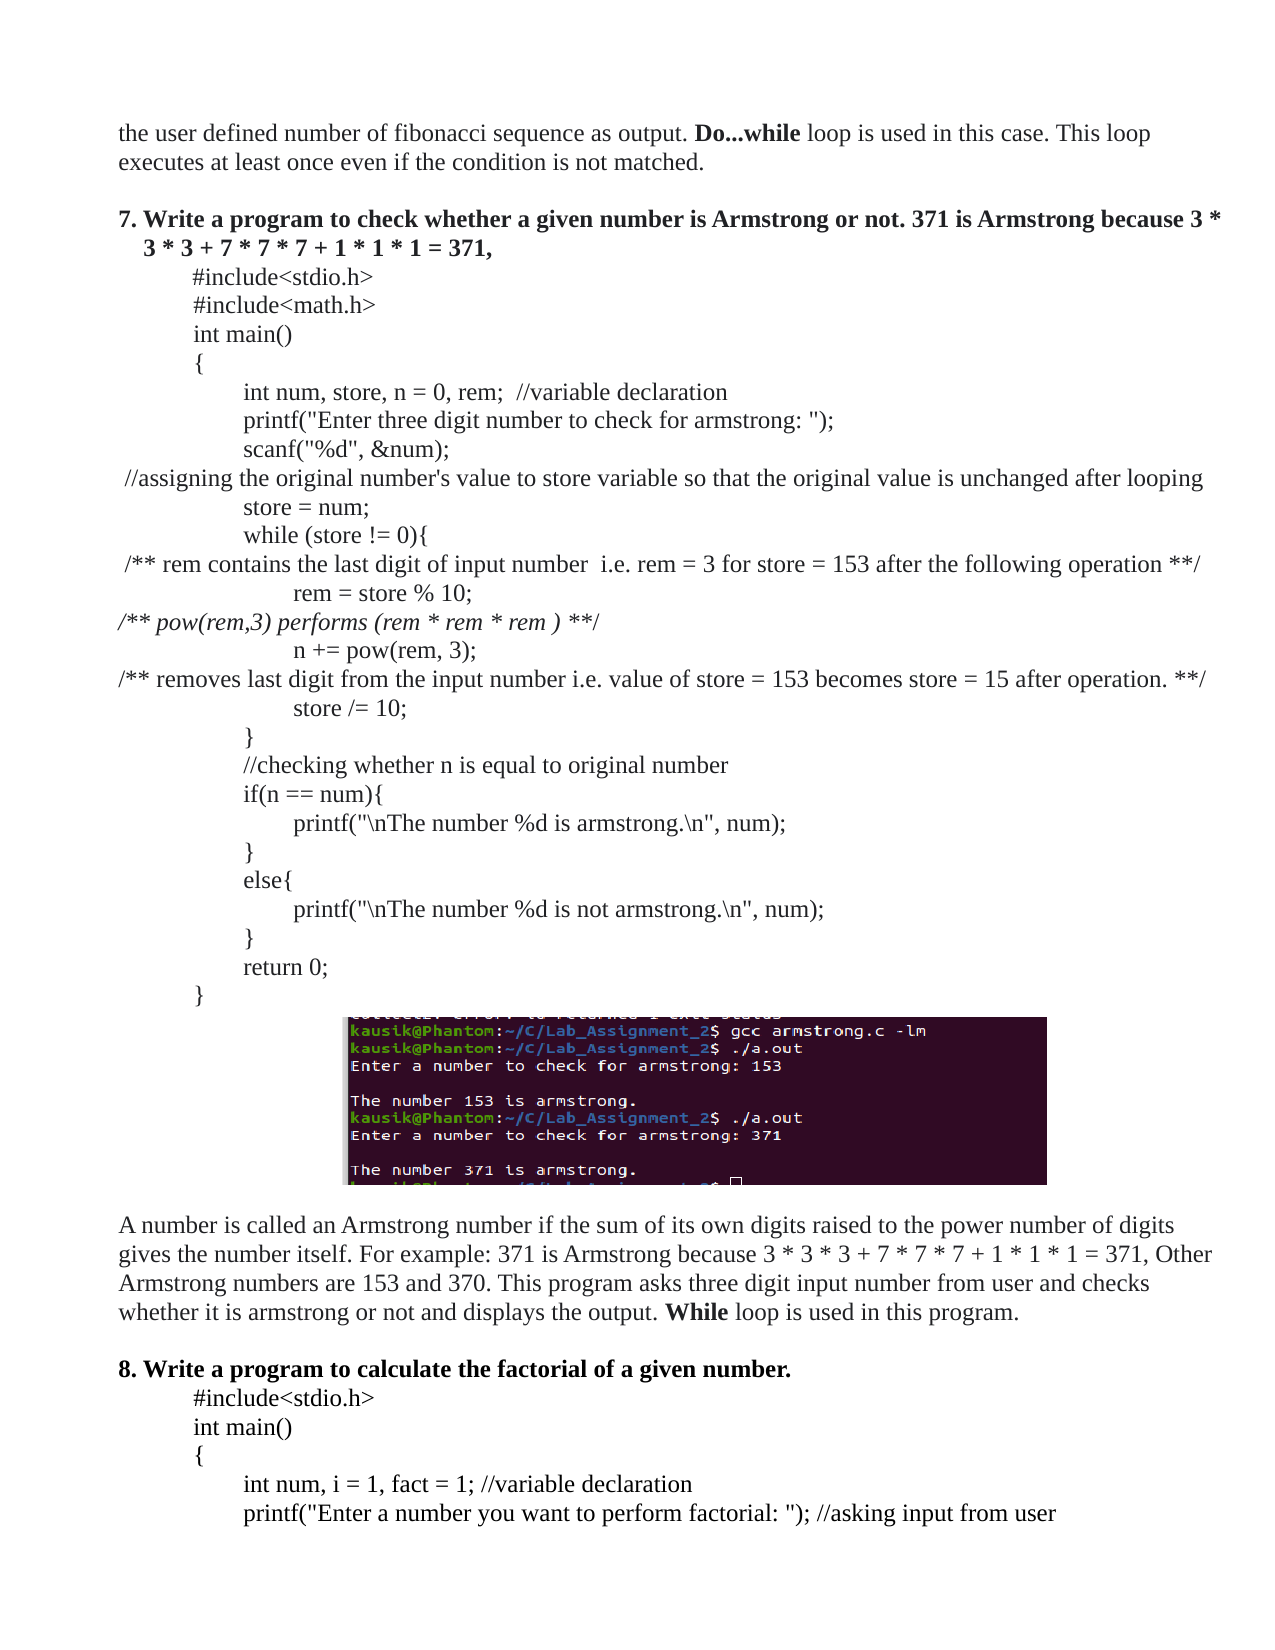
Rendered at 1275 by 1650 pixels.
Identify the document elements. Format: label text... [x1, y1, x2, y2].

text int main() [193, 319, 1234, 348]
text scanf("%d", &num); [193, 434, 1234, 463]
text while (store != 0){ [193, 521, 1234, 549]
text printf("Enter three digit number to check for armstrong: "); [193, 406, 1234, 434]
text //assigning the original number's value to store variable so that the original value is unchanged after looping [118, 463, 1234, 492]
text else{ [193, 866, 1234, 894]
picture [342, 1017, 542, 1156]
text #include<math.h> [193, 291, 1234, 319]
text 8. Write a program to calculate the factorial of a given number. [118, 1354, 1234, 1383]
text } [193, 837, 1234, 866]
text printf("\nThe number %d is armstrong.\n", num); [193, 808, 1234, 837]
text int main() [193, 1412, 1234, 1441]
text #include<stdio.h> [118, 262, 1234, 291]
text store /= 10; [193, 693, 1234, 722]
text if(n == num){ [193, 779, 1234, 808]
text int num, i = 1, fact = 1; //variable declaration [193, 1469, 1234, 1498]
text 3 * 3 + 7 * 7 * 7 + 1 * 1 * 1 = 371, [118, 233, 1234, 262]
text /** pow(rem,3) performs (rem * rem * rem ) **/ [118, 607, 1234, 636]
text A number is called an Armstrong number if the sum of its own digits raised to the power number of digits gives the number itself. For example: 371 is Armstrong because 3 * 3 * 3 + 7 * 7 * 7 + 1 * 1 * 1 = 371, Other Armstrong numbers are 153 and 370. This program asks three digit input number from user and checks whether it is armstrong or not and displays the output. While loop is used in this program. [118, 1211, 1234, 1326]
text } [193, 981, 1234, 1009]
text return 0; [193, 952, 1234, 981]
text } [193, 722, 1234, 751]
text /** rem contains the last digit of input number i.e. rem = 3 for store = 153 after the following operation **/ [118, 549, 1234, 578]
text printf("\nThe number %d is not armstrong.\n", num); [193, 894, 1234, 923]
text int num, store, n = 0, rem; //variable declaration [193, 377, 1234, 406]
text { [193, 348, 1234, 377]
text 7. Write a program to check whether a given number is Armstrong or not. 371 is Armstrong because 3 * [118, 204, 1234, 233]
text printf("Enter a number you want to perform factorial: "); //asking input from user [193, 1498, 1234, 1527]
text /** removes last digit from the input number i.e. value of store = 153 becomes store = 15 after operation. **/ [118, 664, 1234, 693]
text the user defined number of fibonacci sequence as output. Do...while loop is used in this case. This loop executes at least once even if the condition is not matched. [118, 118, 1234, 176]
text { [193, 1441, 1234, 1469]
text //checking whether n is equal to original number [193, 751, 1234, 779]
text } [193, 923, 1234, 952]
text n += pow(rem, 3); [193, 636, 1234, 664]
text store = num; [193, 492, 1234, 521]
text #include<stdio.h> [193, 1383, 1234, 1412]
text rem = store % 10; [193, 578, 1234, 607]
